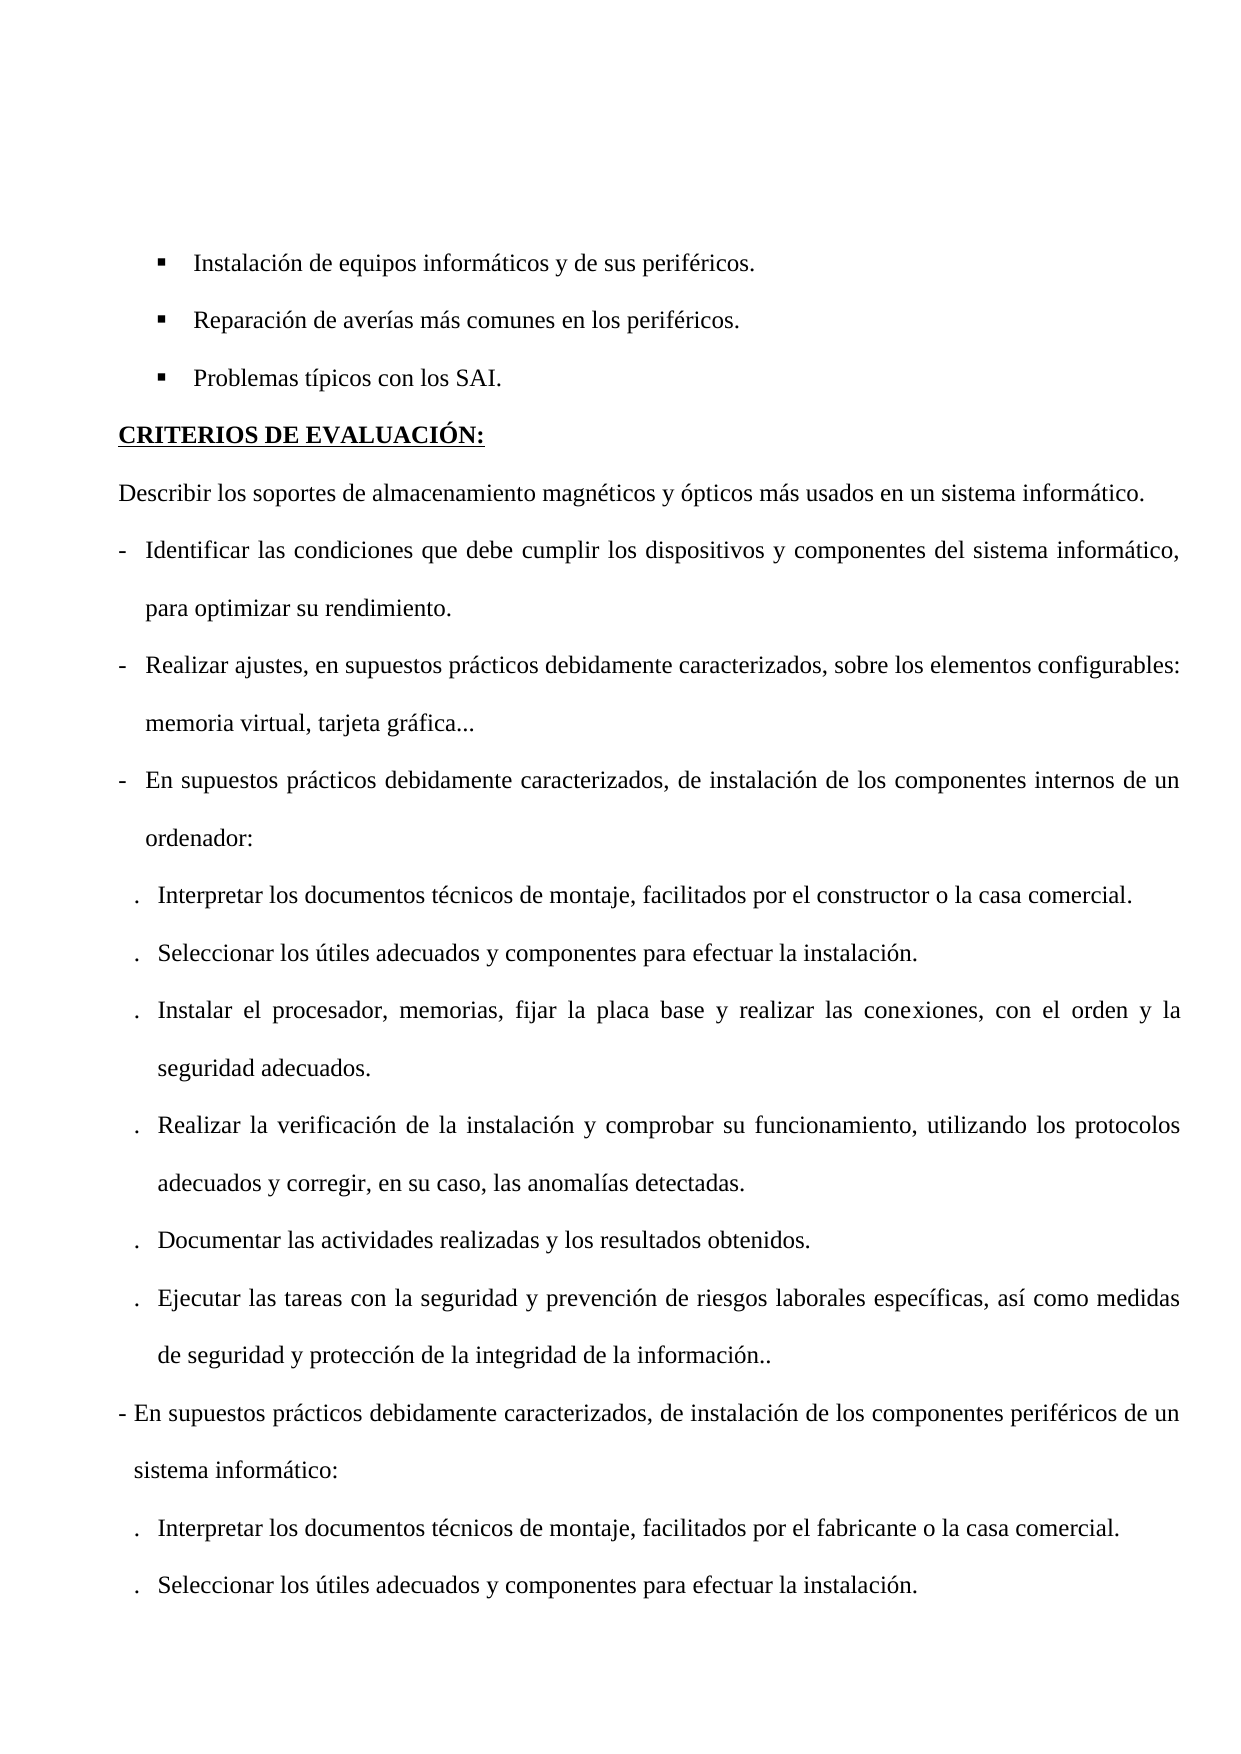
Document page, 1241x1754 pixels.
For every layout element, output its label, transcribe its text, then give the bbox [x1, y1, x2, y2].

text Describir los soportes de almacenamiento magnéticos y ópticos más usados en un sistema informático. [118, 478, 1181, 507]
text CRITERIOS DE EVALUACIÓN: [118, 421, 1181, 449]
text . Realizar la verificación de la instalación y comprobar su funcionamiento, utilizando los protocolos adecuados y corregir, en su caso, las anomalías detectadas. [134, 1111, 1181, 1197]
text . Interpretar los documentos técnicos de montaje, facilitados por el cons­tructor o la casa comercial. [134, 881, 1181, 909]
text . Interpretar los documentos técnicos de montaje, facilitados por el fabri­cante o la casa comercial. [134, 1513, 1181, 1542]
text . Seleccionar los útiles adecuados y componentes para efectuar la instala­ción. [134, 1571, 1181, 1599]
text - En supuestos prácticos debidamente caracterizados, de instalación de los componentes internos de un ordenador: [118, 766, 1181, 852]
list Reparación de averías más comunes en los periféricos. [156, 306, 1181, 334]
text - Realizar ajustes, en supuestos prácticos debidamente caracterizados, sobre los elementos configurables: memoria virtual, tarjeta gráfica... [118, 651, 1181, 737]
text . Ejecutar las tareas con la seguridad y prevención de riesgos laborales específicas, así como medidas de seguri­dad y protección de la integridad de la información.. [134, 1283, 1181, 1369]
text - Identificar las condiciones que debe cumplir los dispositivos y componentes del sistema informático, para optimizar su rendimiento. [118, 536, 1181, 622]
text - En supuestos prácticos debidamente caracterizados, de instalación de los componentes periféricos de un sistema informático: [118, 1398, 1181, 1484]
text . Documentar las actividades realizadas y los resultados obtenidos. [134, 1226, 1181, 1254]
text . Seleccionar los útiles adecuados y componentes para efectuar la instala­ción. [134, 938, 1181, 967]
list Problemas típicos con los SAI. [156, 363, 1181, 392]
text . Instalar el procesador, memorias, fijar la placa base y realizar las cone­xio­nes, con el orden y la seguridad adecuados. [134, 996, 1181, 1082]
list Instalación de equipos informáticos y de sus periféricos. [156, 248, 1181, 277]
